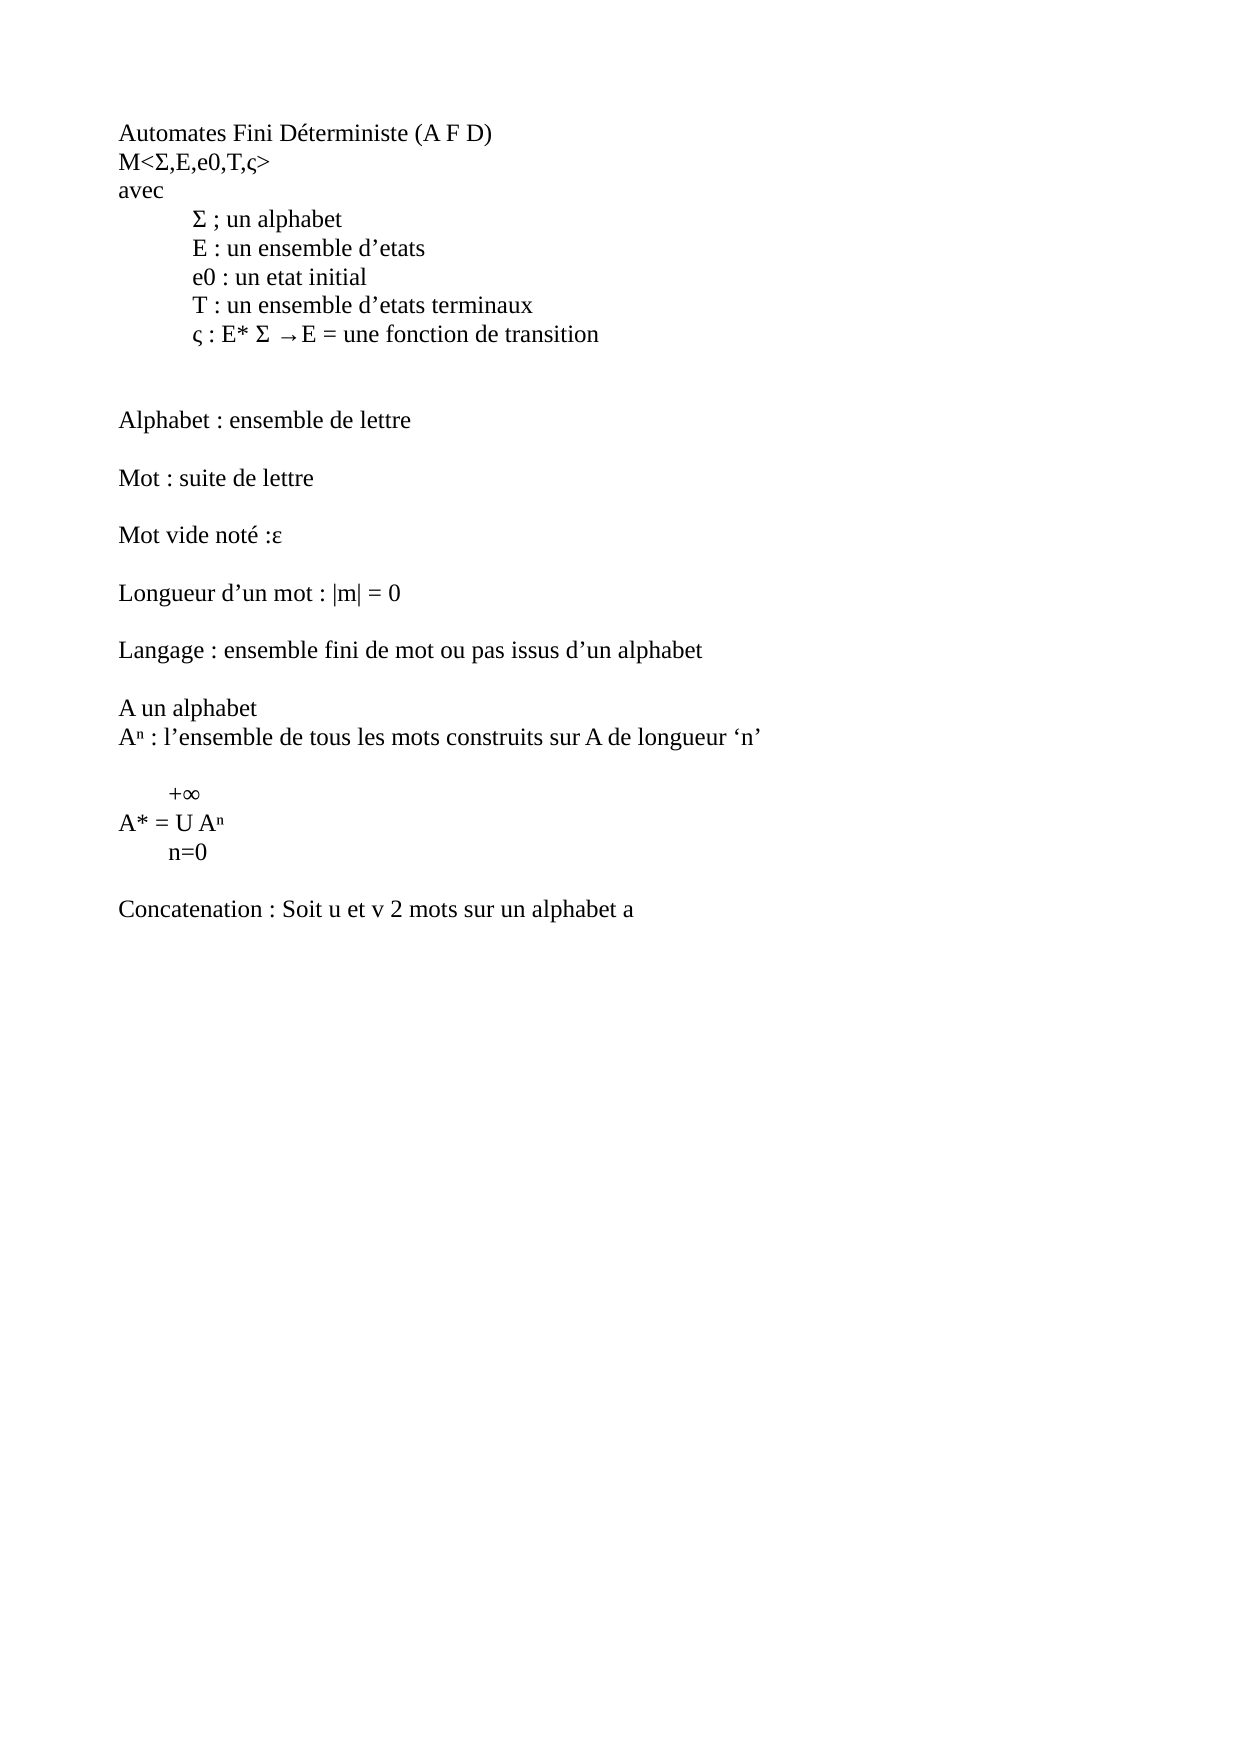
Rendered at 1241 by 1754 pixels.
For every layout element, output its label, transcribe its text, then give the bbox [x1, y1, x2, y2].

text e0 : un etat initial [118, 262, 1122, 291]
text Concatenation : Soit u et v 2 mots sur un alphabet a [118, 894, 1122, 923]
text ς : E* Σ →E = une fonction de transition [118, 319, 1122, 348]
text Automates Fini Déterministe (A F D) [118, 118, 1122, 147]
text avec [118, 176, 1122, 204]
text M<Σ,E,e0,T,ς> [118, 147, 1122, 176]
text +∞ [118, 779, 1122, 808]
text Mot vide noté :ε [118, 521, 1122, 549]
text Longueur d’un mot : |m| = 0 [118, 578, 1122, 607]
text Alphabet : ensemble de lettre [118, 406, 1122, 434]
text Σ ; un alphabet [118, 204, 1122, 233]
text A* = U Aⁿ [118, 808, 1122, 837]
text A un alphabet [118, 693, 1122, 722]
text Langage : ensemble fini de mot ou pas issus d’un alphabet [118, 636, 1122, 664]
text E : un ensemble d’etats [118, 233, 1122, 262]
text Mot : suite de lettre [118, 463, 1122, 492]
text n=0 [118, 837, 1122, 866]
text T : un ensemble d’etats terminaux [118, 291, 1122, 319]
text Aⁿ : l’ensemble de tous les mots construits sur A de longueur ‘n’ [118, 722, 1122, 751]
